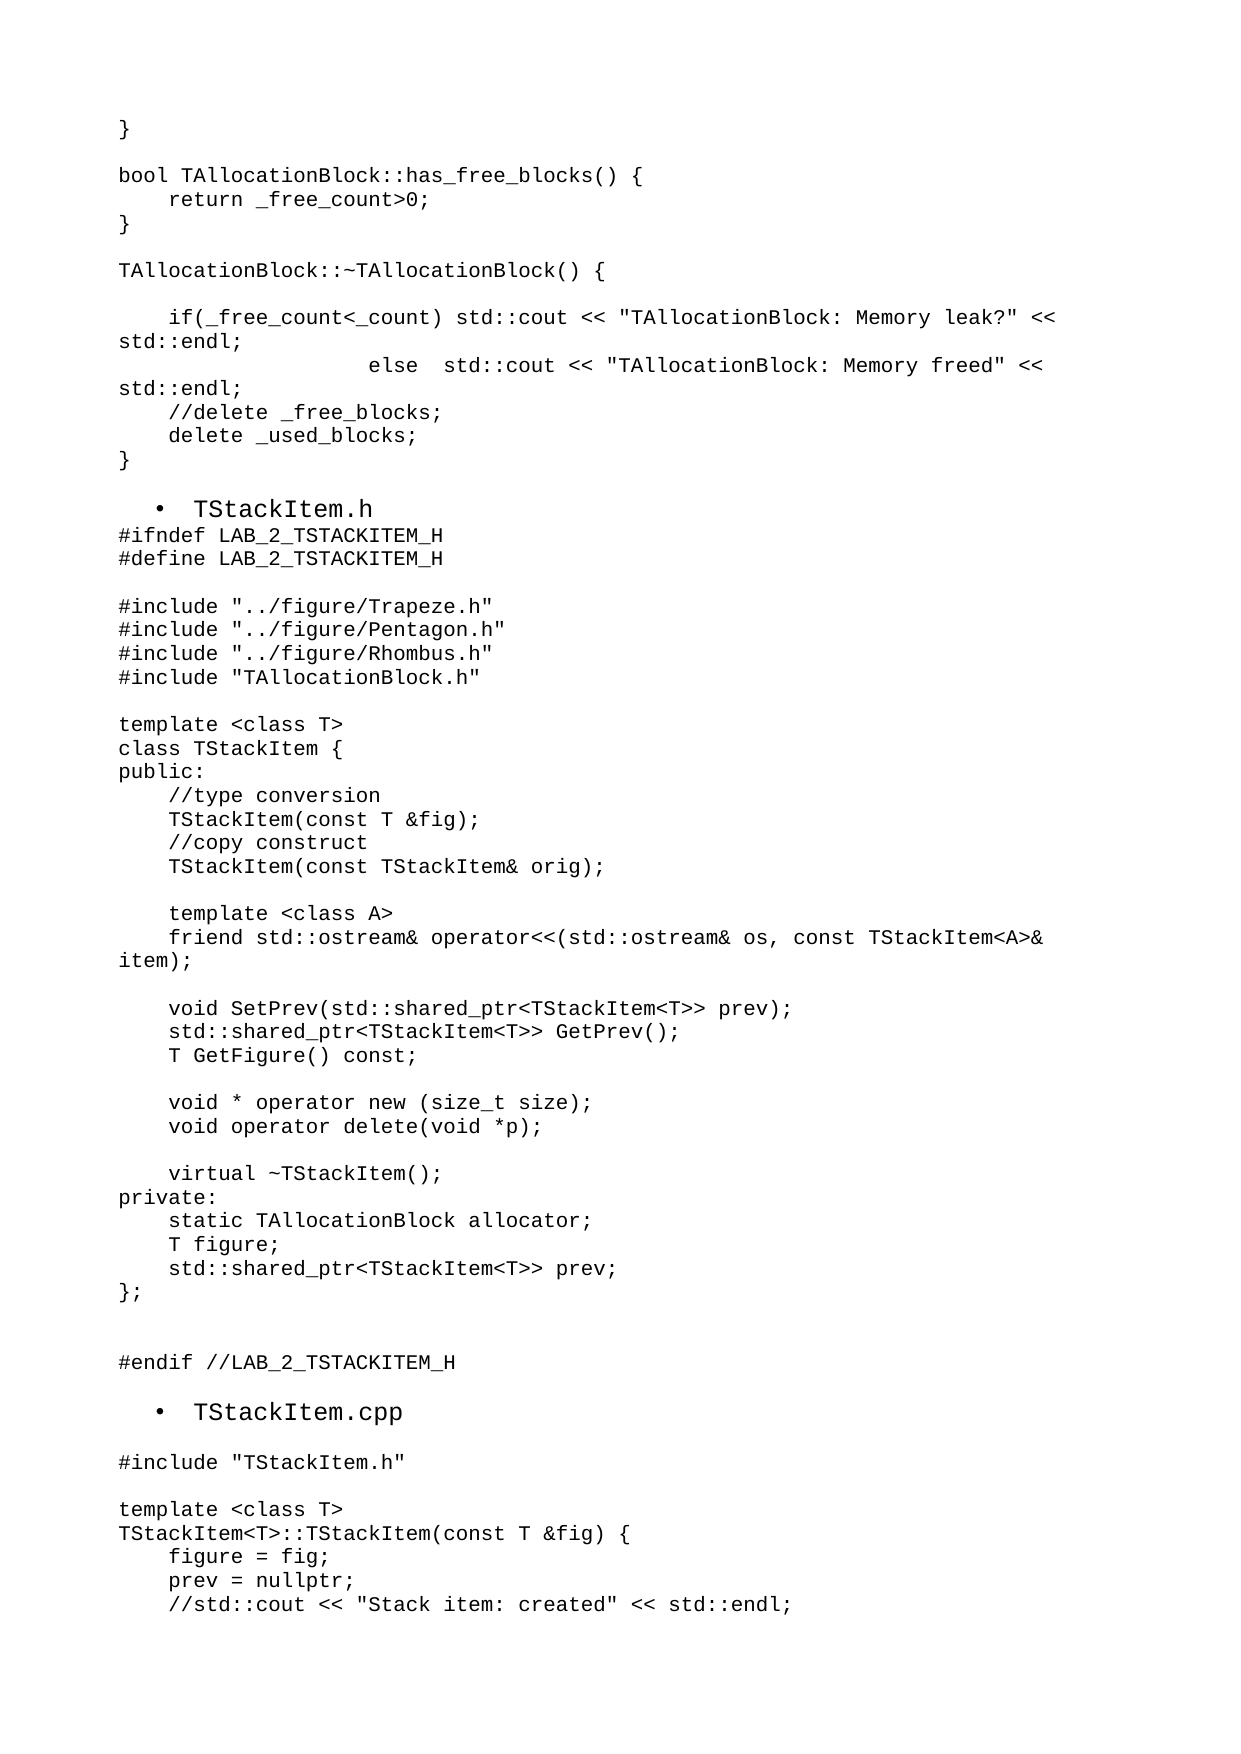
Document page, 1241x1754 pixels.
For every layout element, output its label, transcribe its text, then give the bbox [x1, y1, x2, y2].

text prev = nullptr; [118, 1570, 1122, 1593]
text } [118, 449, 1122, 473]
text #endif //LAB_2_TSTACKITEM_H [118, 1352, 1122, 1376]
text else std::cout << "TAllocationBlock: Memory freed" << std::endl; [118, 354, 1122, 402]
text #include "TStackItem.h" [118, 1452, 1122, 1475]
text void operator delete(void *p); [118, 1116, 1122, 1139]
text //copy construct [118, 832, 1122, 856]
text #include "TAllocationBlock.h" [118, 667, 1122, 690]
text if(_free_count<_count) std::cout << "TAllocationBlock: Memory leak?" << std::endl; [118, 307, 1122, 354]
text #include "../figure/Rhombus.h" [118, 643, 1122, 667]
text #include "../figure/Trapeze.h" [118, 596, 1122, 619]
text template <class T> [118, 1499, 1122, 1523]
text void * operator new (size_t size); [118, 1092, 1122, 1116]
list TStackItem.cpp [156, 1400, 1122, 1428]
text }; [118, 1281, 1122, 1305]
text #define LAB_2_TSTACKITEM_H [118, 548, 1122, 572]
list TStackItem.h [156, 496, 1122, 525]
text friend std::ostream& operator<<(std::ostream& os, const TStackItem<A>& item); [118, 927, 1122, 974]
text std::shared_ptr<TStackItem<T>> GetPrev(); [118, 1021, 1122, 1045]
text class TStackItem { [118, 738, 1122, 761]
text TStackItem(const T &fig); [118, 808, 1122, 832]
text private: [118, 1187, 1122, 1211]
text public: [118, 761, 1122, 785]
text } [118, 213, 1122, 236]
text return _free_count>0; [118, 189, 1122, 213]
text //type conversion [118, 785, 1122, 808]
text delete _used_blocks; [118, 426, 1122, 449]
text TStackItem(const TStackItem& orig); [118, 856, 1122, 879]
text virtual ~TStackItem(); [118, 1163, 1122, 1187]
text #include "../figure/Pentagon.h" [118, 619, 1122, 643]
text #ifndef LAB_2_TSTACKITEM_H [118, 525, 1122, 548]
text figure = fig; [118, 1546, 1122, 1570]
text void SetPrev(std::shared_ptr<TStackItem<T>> prev); [118, 998, 1122, 1021]
text std::shared_ptr<TStackItem<T>> prev; [118, 1258, 1122, 1281]
text //std::cout << "Stack item: created" << std::endl; [118, 1593, 1122, 1617]
text TAllocationBlock::~TAllocationBlock() { [118, 260, 1122, 284]
text T GetFigure() const; [118, 1045, 1122, 1069]
text template <class T> [118, 714, 1122, 738]
text bool TAllocationBlock::has_free_blocks() { [118, 165, 1122, 189]
text static TAllocationBlock allocator; [118, 1211, 1122, 1234]
text T figure; [118, 1234, 1122, 1258]
text //delete _free_blocks; [118, 402, 1122, 426]
text TStackItem<T>::TStackItem(const T &fig) { [118, 1523, 1122, 1546]
text } [118, 118, 1122, 142]
text template <class A> [118, 903, 1122, 927]
